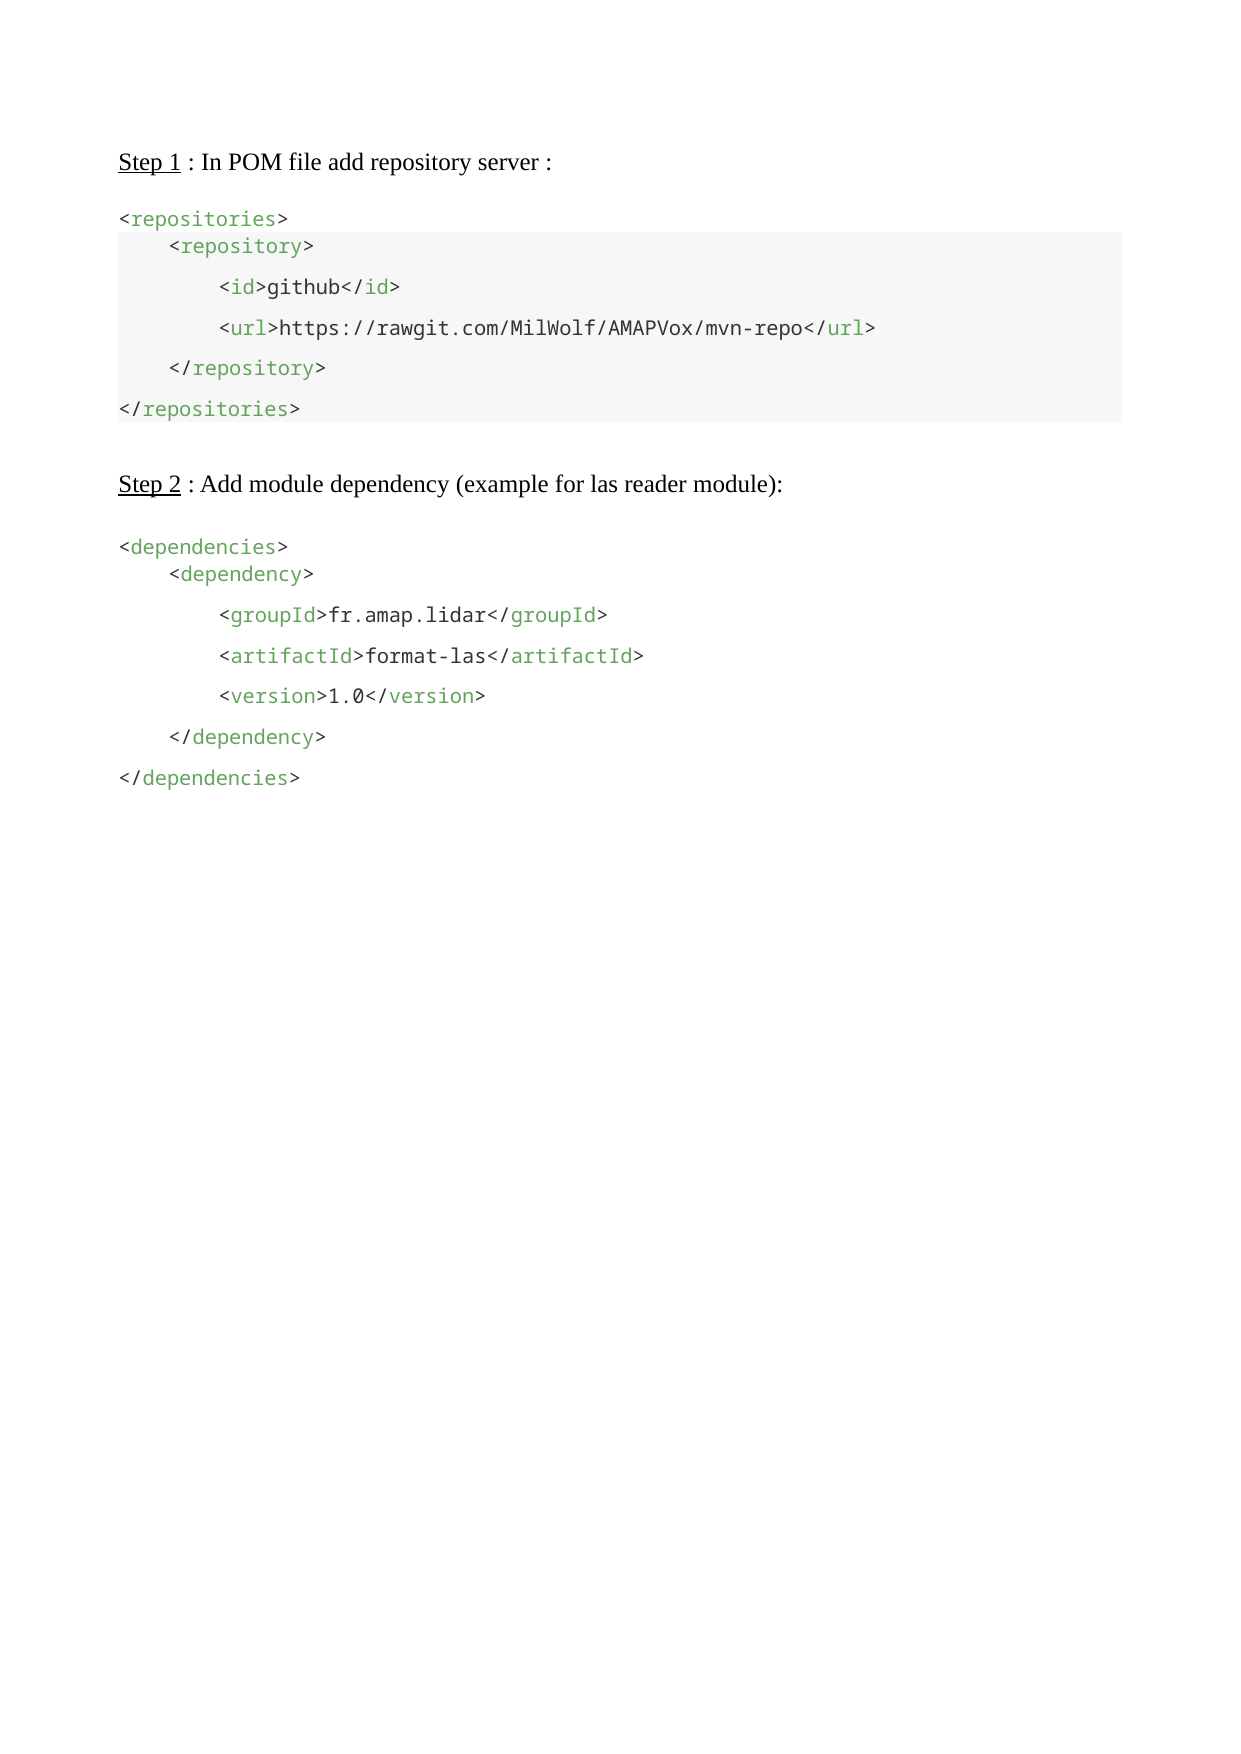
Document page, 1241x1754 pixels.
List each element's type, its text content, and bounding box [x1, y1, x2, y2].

text <dependency> [118, 560, 1122, 588]
text <artifactId>format-las</artifactId> [118, 641, 1122, 669]
text </dependencies> [118, 763, 1122, 791]
text Step 1 : In POM file add repository server : [118, 147, 1122, 176]
text </repositories> [118, 394, 1122, 422]
text <dependencies> [118, 532, 1122, 560]
text </repository> [118, 354, 1122, 382]
text <repository> [118, 232, 1122, 260]
text <groupId>fr.amap.lidar</groupId> [118, 601, 1122, 629]
text </dependency> [118, 723, 1122, 751]
text <url>https://rawgit.com/MilWolf/AMAPVox/mvn-repo</url> [118, 313, 1122, 341]
text Step 2 : Add module dependency (example for las reader module): [118, 435, 1122, 498]
text <id>github</id> [118, 273, 1122, 301]
text <repositories> [118, 204, 1122, 232]
text <version>1.0</version> [118, 682, 1122, 710]
